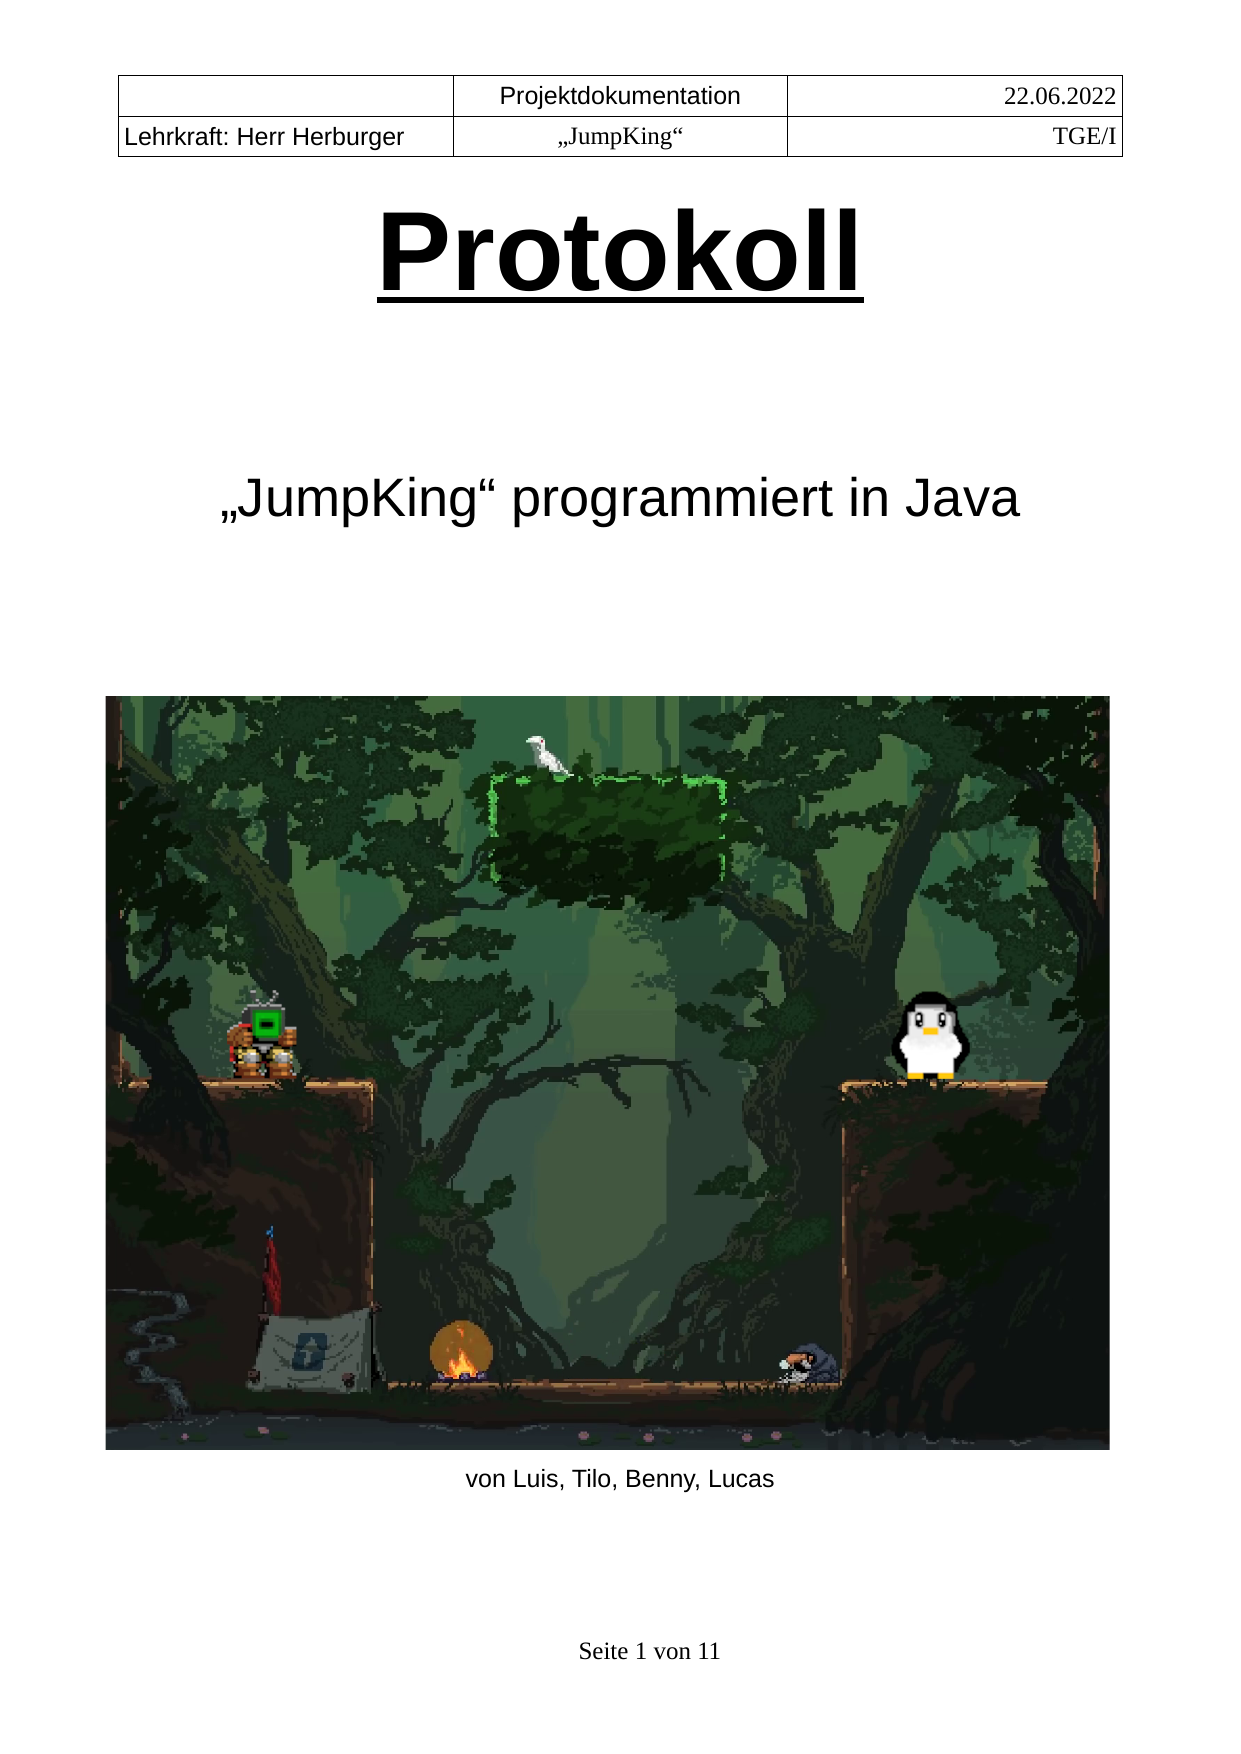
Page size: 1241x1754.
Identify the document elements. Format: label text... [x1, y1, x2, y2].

picture [105, 696, 1110, 1450]
text „JumpKing“ programmiert in Java [118, 466, 1122, 528]
text von Luis, Tilo, Benny, Lucas [118, 1436, 1122, 1493]
text Protokoll [118, 185, 1122, 314]
